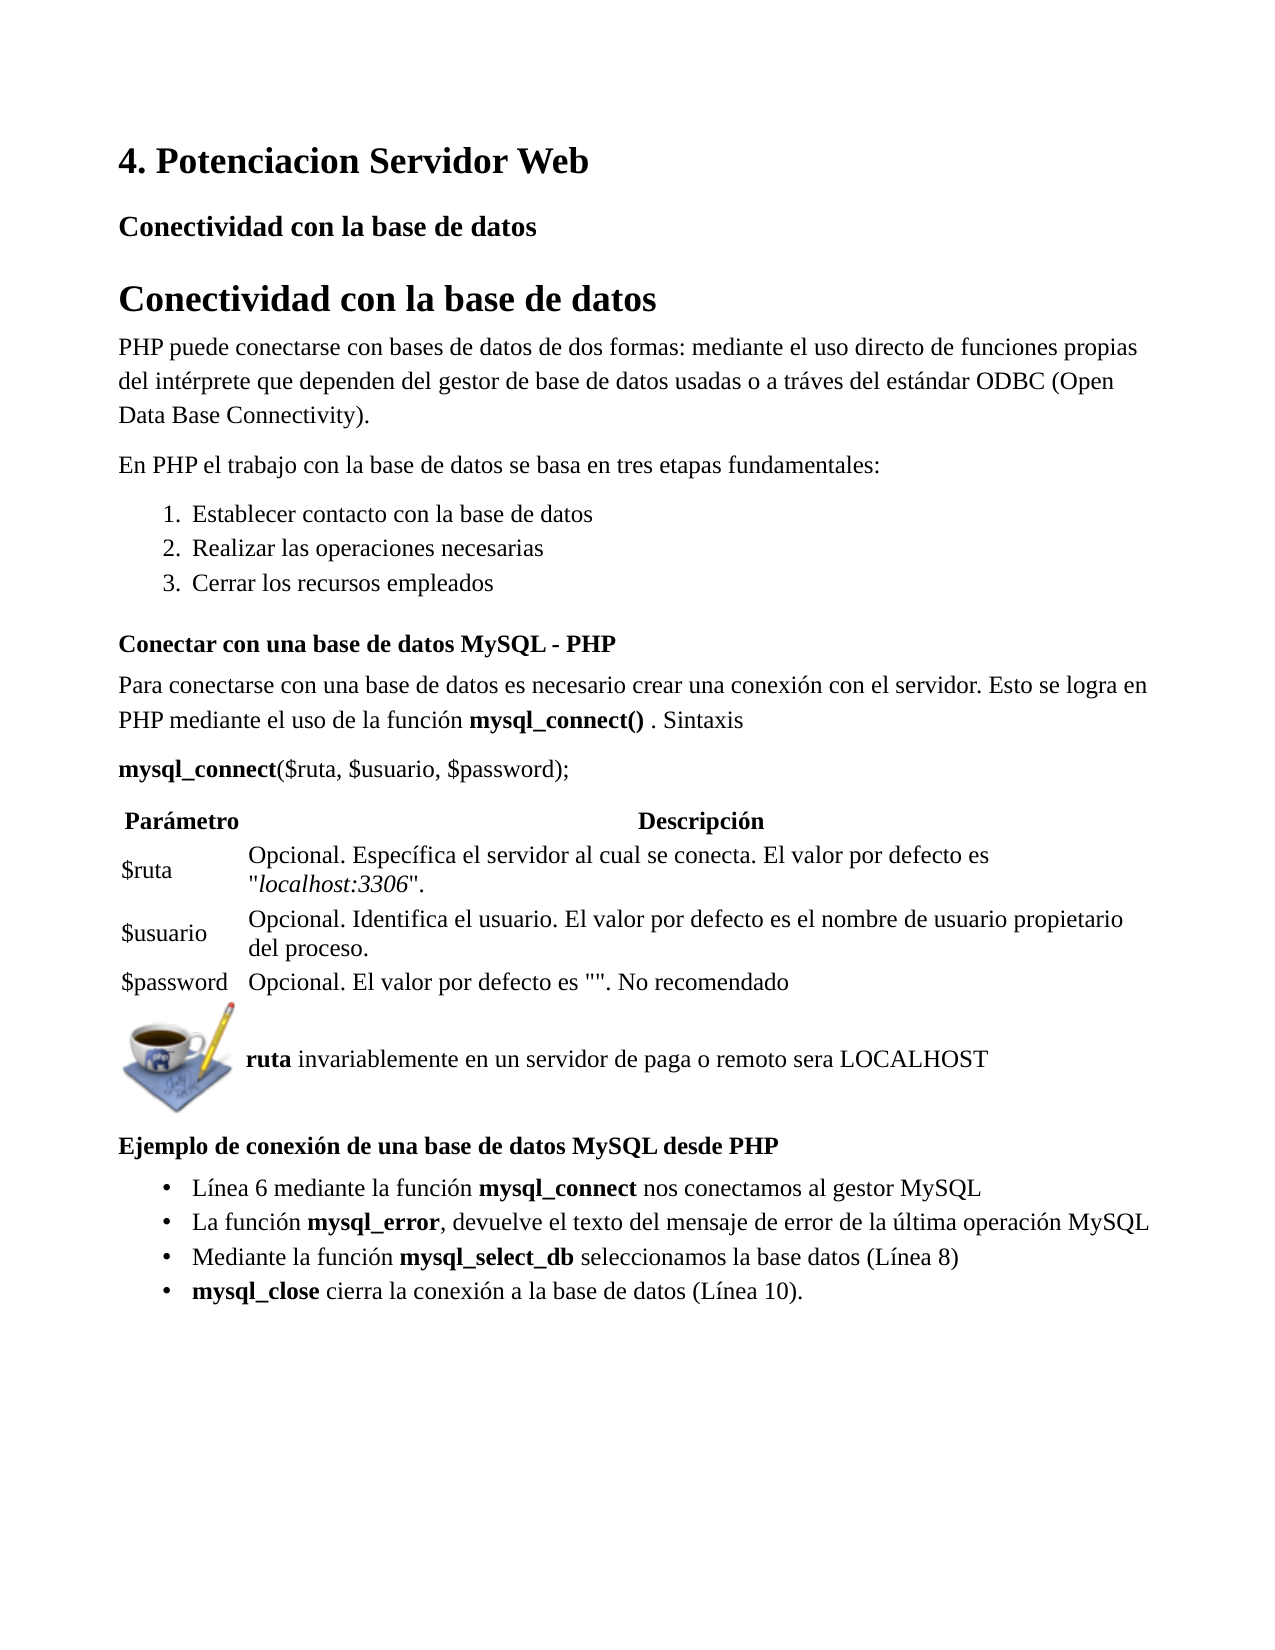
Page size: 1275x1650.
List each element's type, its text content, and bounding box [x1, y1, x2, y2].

subtitle Conectividad con la base de datos [118, 209, 1157, 243]
list Línea 6 mediante la función mysql_connect nos conectamos al gestor MySQL [162, 1173, 1157, 1201]
table_cell $ruta [118, 838, 245, 901]
table_cell $password [118, 964, 245, 999]
subtitle Ejemplo de conexión de una base de datos MySQL desde PHP [118, 1131, 1157, 1160]
table_cell Opcional. Identifica el usuario. El valor por defecto es el nombre de usuario propietario del proceso. [245, 901, 1157, 964]
table_header ruta invariablemente en un servidor de paga o remoto sera LOCALHOST [243, 999, 1000, 1119]
table_cell $usuario [118, 901, 245, 964]
table_header Descripción [245, 803, 1157, 838]
picture [121, 1001, 236, 1116]
subtitle Conectar con una base de datos MySQL - PHP [118, 629, 1157, 658]
table_cell Opcional. El valor por defecto es "". No recomendado [245, 964, 1157, 999]
subtitle Conectividad con la base de datos [118, 276, 1157, 319]
text mysql_connect($ruta, $usuario, $password); [118, 754, 1157, 783]
table_cell Opcional. Específica el servidor al cual se conecta. El valor por defecto es "localhost:3306". [245, 838, 1157, 901]
text PHP puede conectarse con bases de datos de dos formas: mediante el uso directo de funciones propias del intérprete que dependen del gestor de base de datos usadas o a tráves del estándar ODBC (Open Data Base Connectivity). [118, 332, 1157, 429]
table_header [118, 999, 243, 1119]
table_header Parámetro [118, 803, 245, 838]
list La función mysql_error, devuelve el texto del mensaje de error de la última operación MySQL [162, 1207, 1157, 1236]
list Establecer contacto con la base de datos [162, 499, 1157, 527]
list mysql_close cierra la conexión a la base de datos (Línea 10). [162, 1276, 1157, 1305]
text Para conectarse con una base de datos es necesario crear una conexión con el servidor. Esto se logra en PHP mediante el uso de la función mysql_connect() . Sintaxis [118, 671, 1157, 734]
text En PHP el trabajo con la base de datos se basa en tres etapas fundamentales: [118, 450, 1157, 478]
list Cerrar los recursos empleados [162, 568, 1157, 596]
list Mediante la función mysql_select_db seleccionamos la base datos (Línea 8) [162, 1242, 1157, 1270]
list Realizar las operaciones necesarias [162, 533, 1157, 562]
subtitle 4. Potenciacion Servidor Web [118, 139, 1157, 182]
